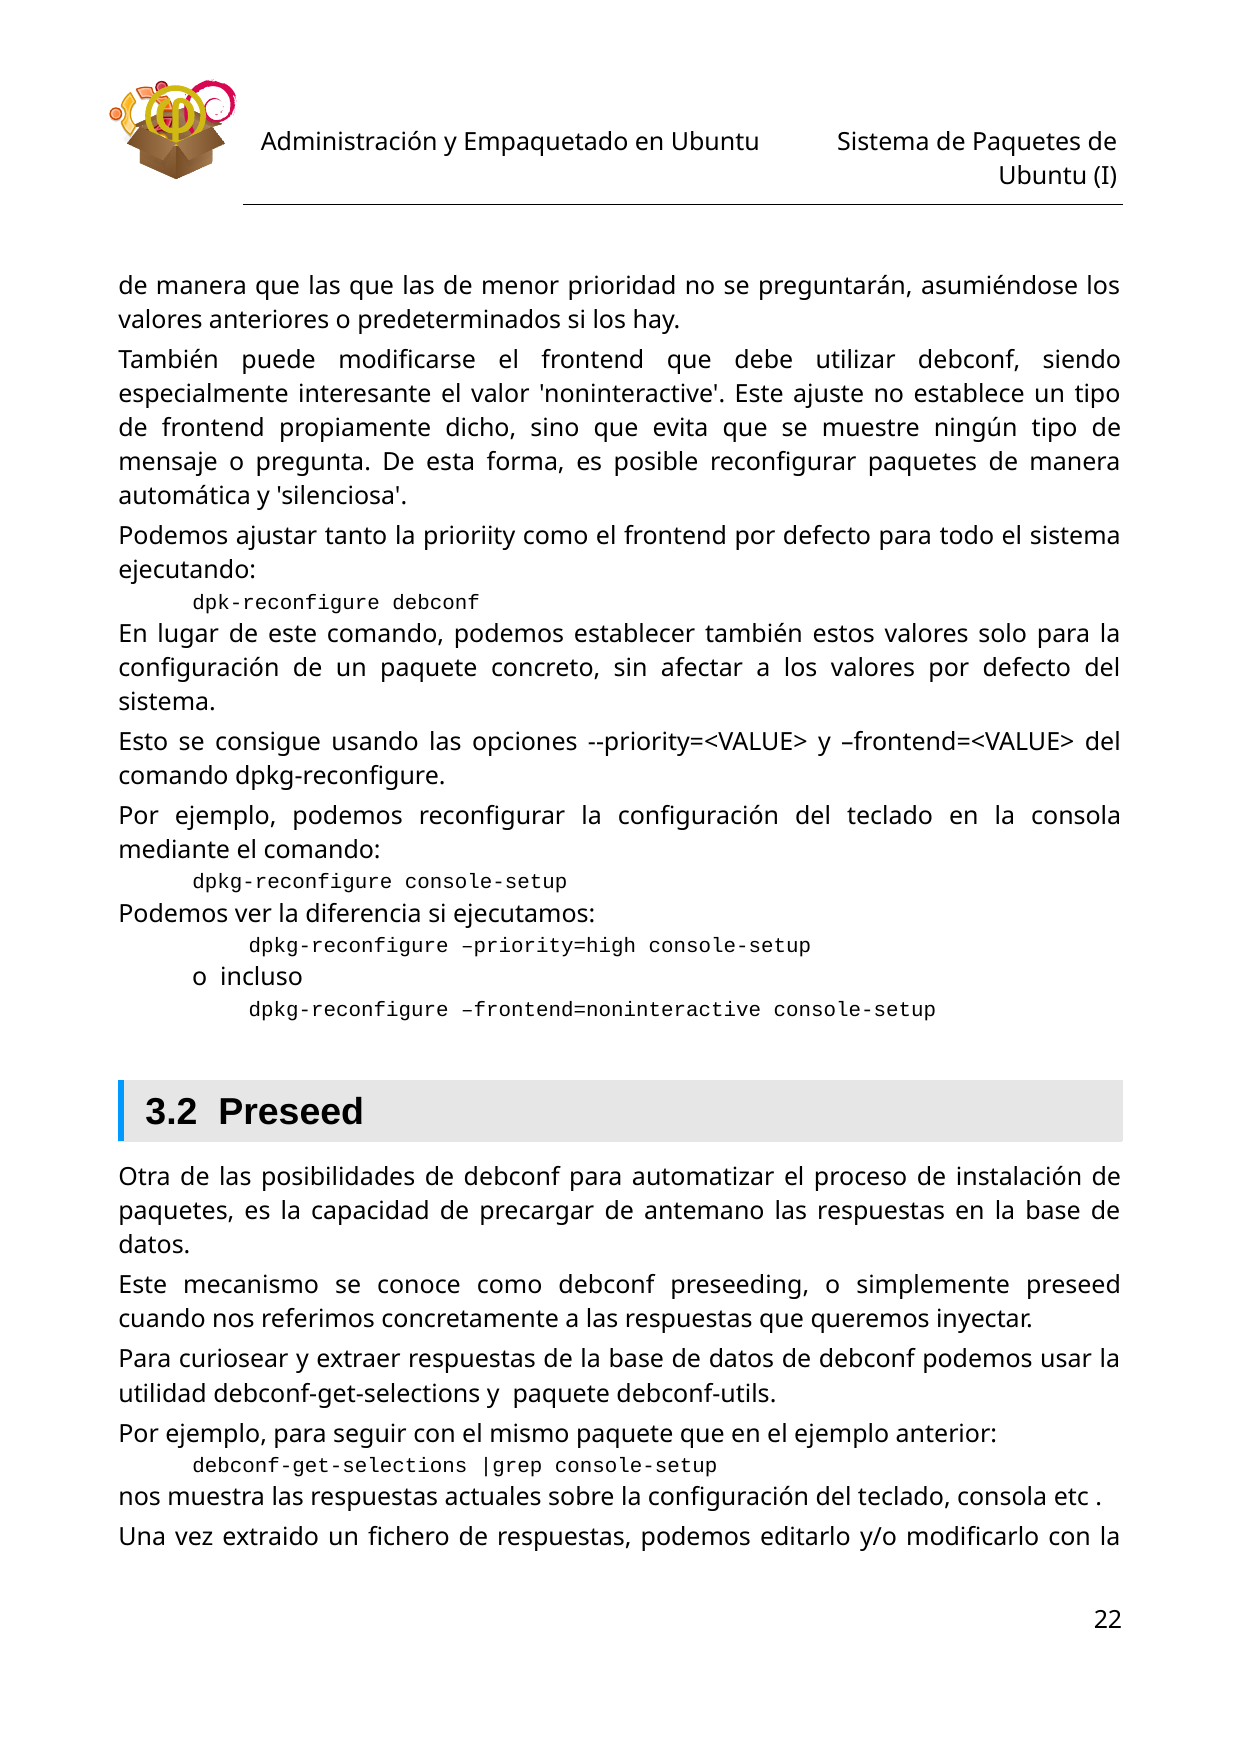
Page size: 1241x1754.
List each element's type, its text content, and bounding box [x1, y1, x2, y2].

text Una vez extraido un fichero de respuestas, podemos editarlo y/o modificarlo con la [118, 1519, 1122, 1553]
text nos muestra las respuestas actuales sobre la configuración del teclado, consola etc . [118, 1479, 1122, 1513]
text En lugar de este comando, podemos establecer también estos valores solo para la configuración de un paquete concreto, sin afectar a los valores por defecto del sistema. [118, 615, 1122, 717]
text También puede modificarse el frontend que debe utilizar debconf, siendo especialmente interesante el valor 'noninteractive'. Este ajuste no establece un tipo de frontend propiamente dicho, sino que evita que se muestre ningún tipo de mensaje o pregunta. De esta forma, es posible reconfigurar paquetes de manera automática y 'silenciosa'. [118, 341, 1122, 512]
text Podemos ajustar tanto la prioriity como el frontend por defecto para todo el sistema ejecutando: [118, 518, 1122, 586]
text Para curiosear y extraer respuestas de la base de datos de debconf podemos usar la utilidad debconf-get-selections y paquete debconf-utils. [118, 1341, 1122, 1409]
text Esto se consigue usando las opciones --priority=<VALUE> y –frontend=<VALUE> del comando dpkg-reconfigure. [118, 723, 1122, 792]
text dpkg-reconfigure console-setup [118, 872, 1074, 895]
text de manera que las que las de menor prioridad no se preguntarán, asumiéndose los valores anteriores o predeterminados si los hay. [118, 267, 1122, 335]
text Otra de las posibilidades de debconf para automatizar el proceso de instalación de paquetes, es la capacidad de precargar de antemano las respuestas en la base de datos. [118, 1159, 1122, 1261]
text dpkg-reconfigure –priority=high console-setup [174, 935, 1074, 959]
text debconf-get-selections |grep console-setup [118, 1455, 1074, 1479]
text Este mecanismo se conoce como debconf preseeding, o simplemente preseed cuando nos referimos concretamente a las respuestas que queremos inyectar. [118, 1267, 1122, 1335]
subtitle 3.2 Preseed [124, 1081, 1122, 1141]
text o incluso [192, 959, 1122, 993]
text dpkg-reconfigure –frontend=noninteractive console-setup [174, 999, 1074, 1022]
text Por ejemplo, para seguir con el mismo paquete que en el ejemplo anterior: [118, 1415, 1122, 1449]
text dpk-reconfigure debconf [118, 592, 1074, 615]
text Por ejemplo, podemos reconfigurar la configuración del teclado en la consola mediante el comando: [118, 797, 1122, 866]
text Podemos ver la diferencia si ejecutamos: [118, 895, 1122, 929]
